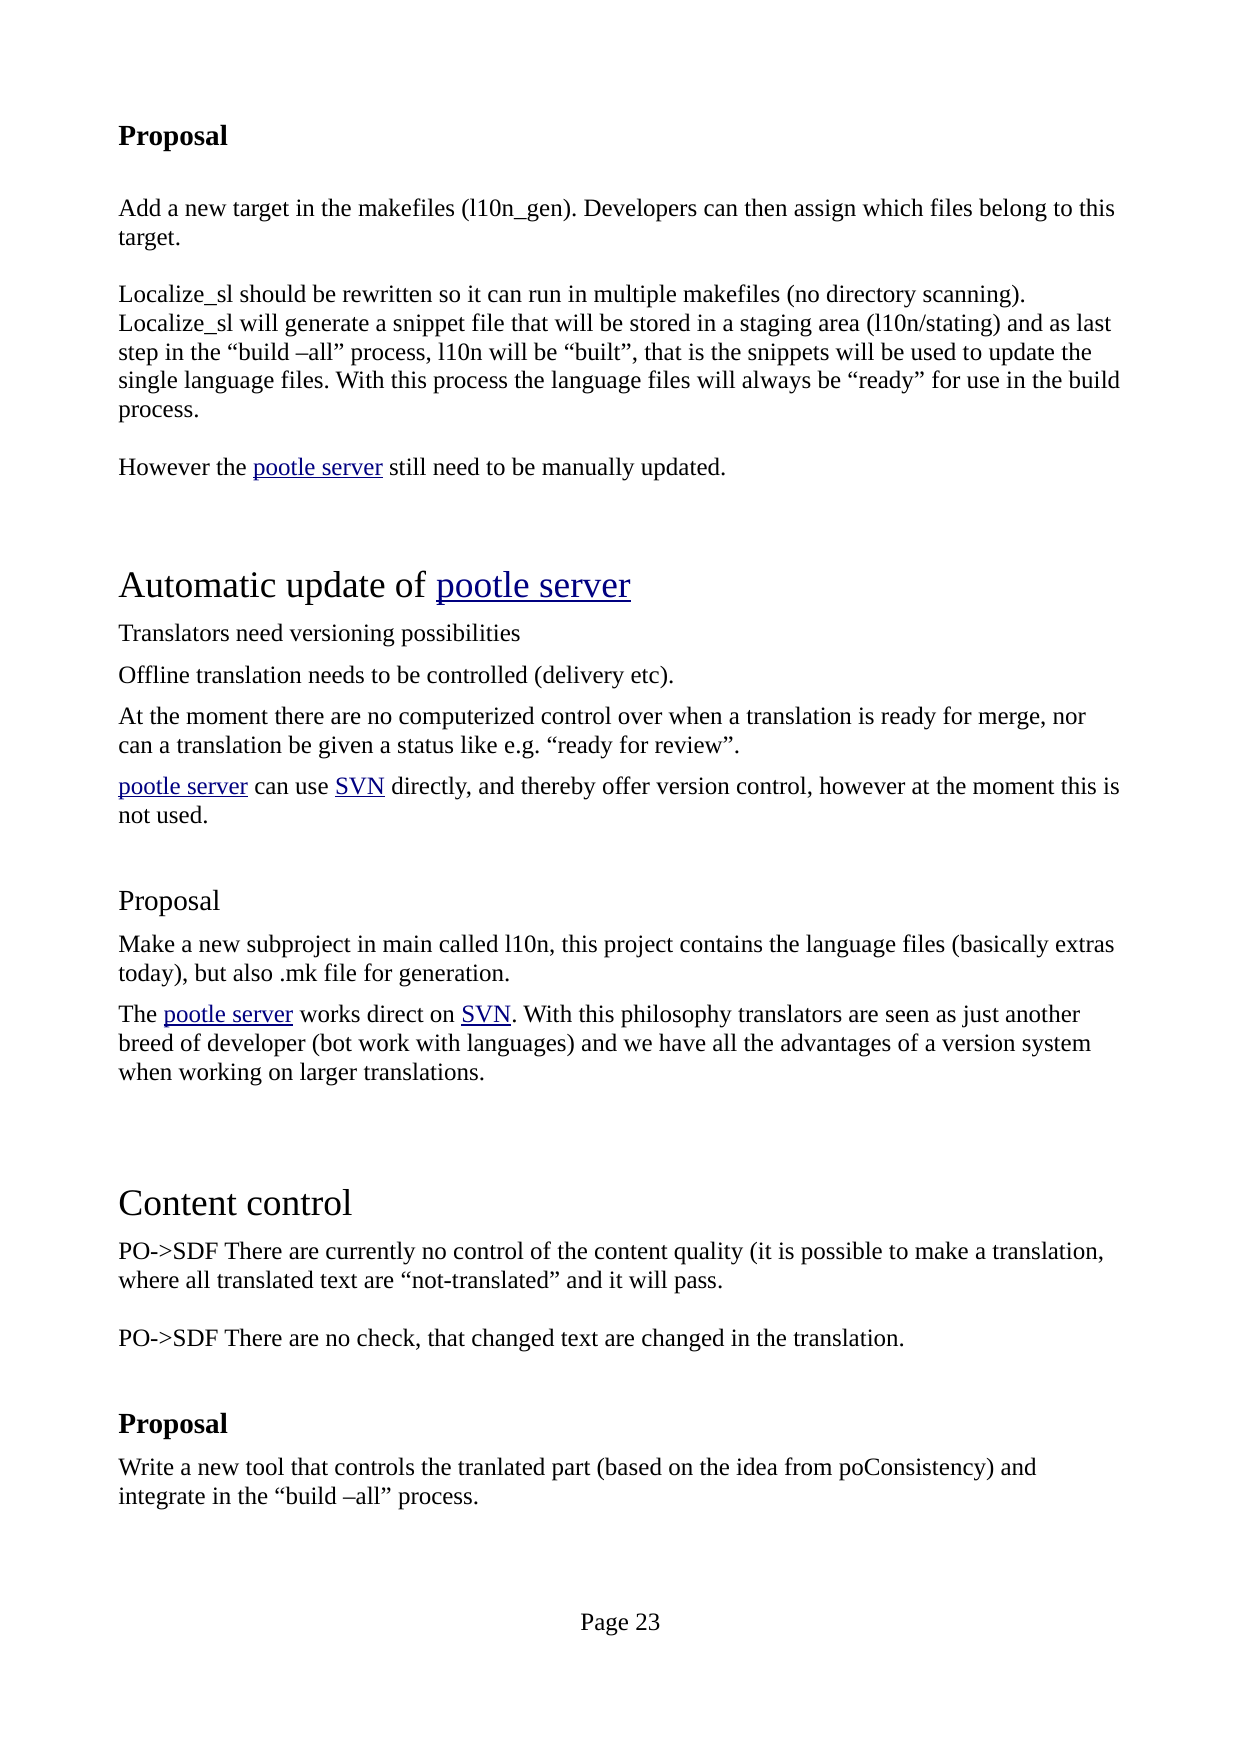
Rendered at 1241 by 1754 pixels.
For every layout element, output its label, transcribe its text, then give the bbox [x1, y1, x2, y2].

subtitle Proposal [118, 883, 1122, 917]
text However the pootle server still need to be manually updated. [118, 452, 1122, 480]
text Translators need versioning possibilities [118, 618, 1122, 647]
subtitle Proposal [118, 118, 1122, 152]
text At the moment there are no computerized control over when a translation is ready for merge, nor can a translation be given a status like e.g. “ready for review”. [118, 701, 1122, 758]
subtitle Automatic update of pootle server [118, 563, 1122, 606]
text Offline translation needs to be controlled (delivery etc). [118, 660, 1122, 688]
text pootle server can use SVN directly, and thereby offer version control, however at the moment this is not used. [118, 771, 1122, 828]
subtitle Proposal [118, 1406, 1122, 1440]
text PO->SDF There are no check, that changed text are changed in the translation. [118, 1323, 1122, 1352]
text Make a new subproject in main called l10n, this project contains the language files (basically extras today), but also .mk file for generation. [118, 929, 1122, 987]
subtitle Content control [118, 1180, 1122, 1223]
text PO->SDF There are currently no control of the content quality (it is possible to make a translation, where all translated text are “not-translated” and it will pass. [118, 1236, 1122, 1293]
text Localize_sl should be rewritten so it can run in multiple makefiles (no directory scanning). Localize_sl will generate a snippet file that will be stored in a staging area (l10n/stating) and as last step in the “build –all” process, l10n will be “built”, that is the snippets will be used to update the single language files. With this process the language files will always be “ready” for use in the build process. [118, 279, 1122, 423]
text Add a new target in the makefiles (l10n_gen). Developers can then assign which files belong to this target. [118, 193, 1122, 250]
text The pootle server works direct on SVN. With this philosophy translators are seen as just another breed of developer (bot work with languages) and we have all the advantages of a version system when working on larger translations. [118, 999, 1122, 1085]
text Write a new tool that controls the tranlated part (based on the idea from poConsistency) and integrate in the “build –all” process. [118, 1452, 1122, 1510]
